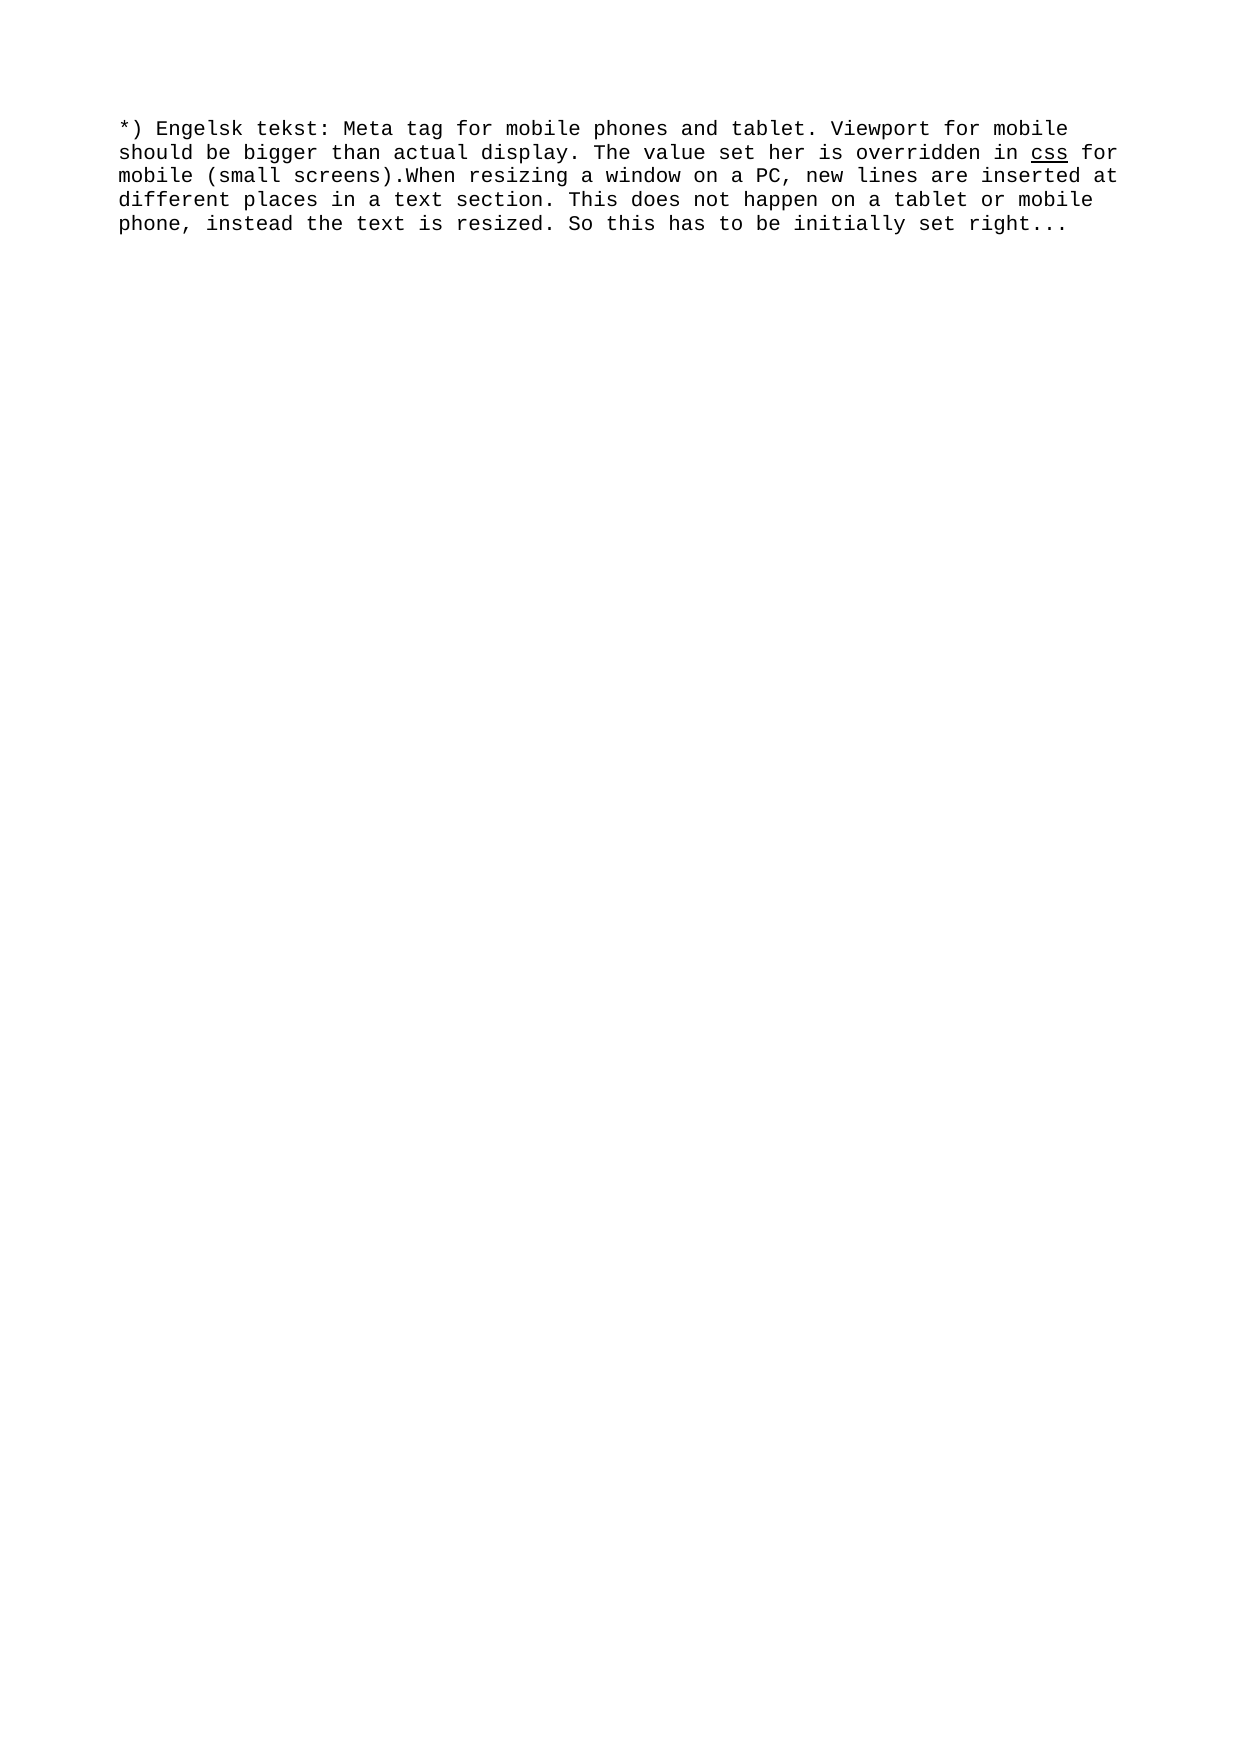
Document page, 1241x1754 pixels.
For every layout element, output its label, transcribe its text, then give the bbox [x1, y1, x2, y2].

text *) Engelsk tekst: Meta tag for mobile phones and tablet. Viewport for mobile should be bigger than actual display. The value set her is overridden in css for mobile (small screens).When resizing a window on a PC, new lines are inserted at different places in a text section. This does not happen on a tablet or mobile phone, instead the text is resized. So this has to be initially set right... [118, 118, 1122, 236]
